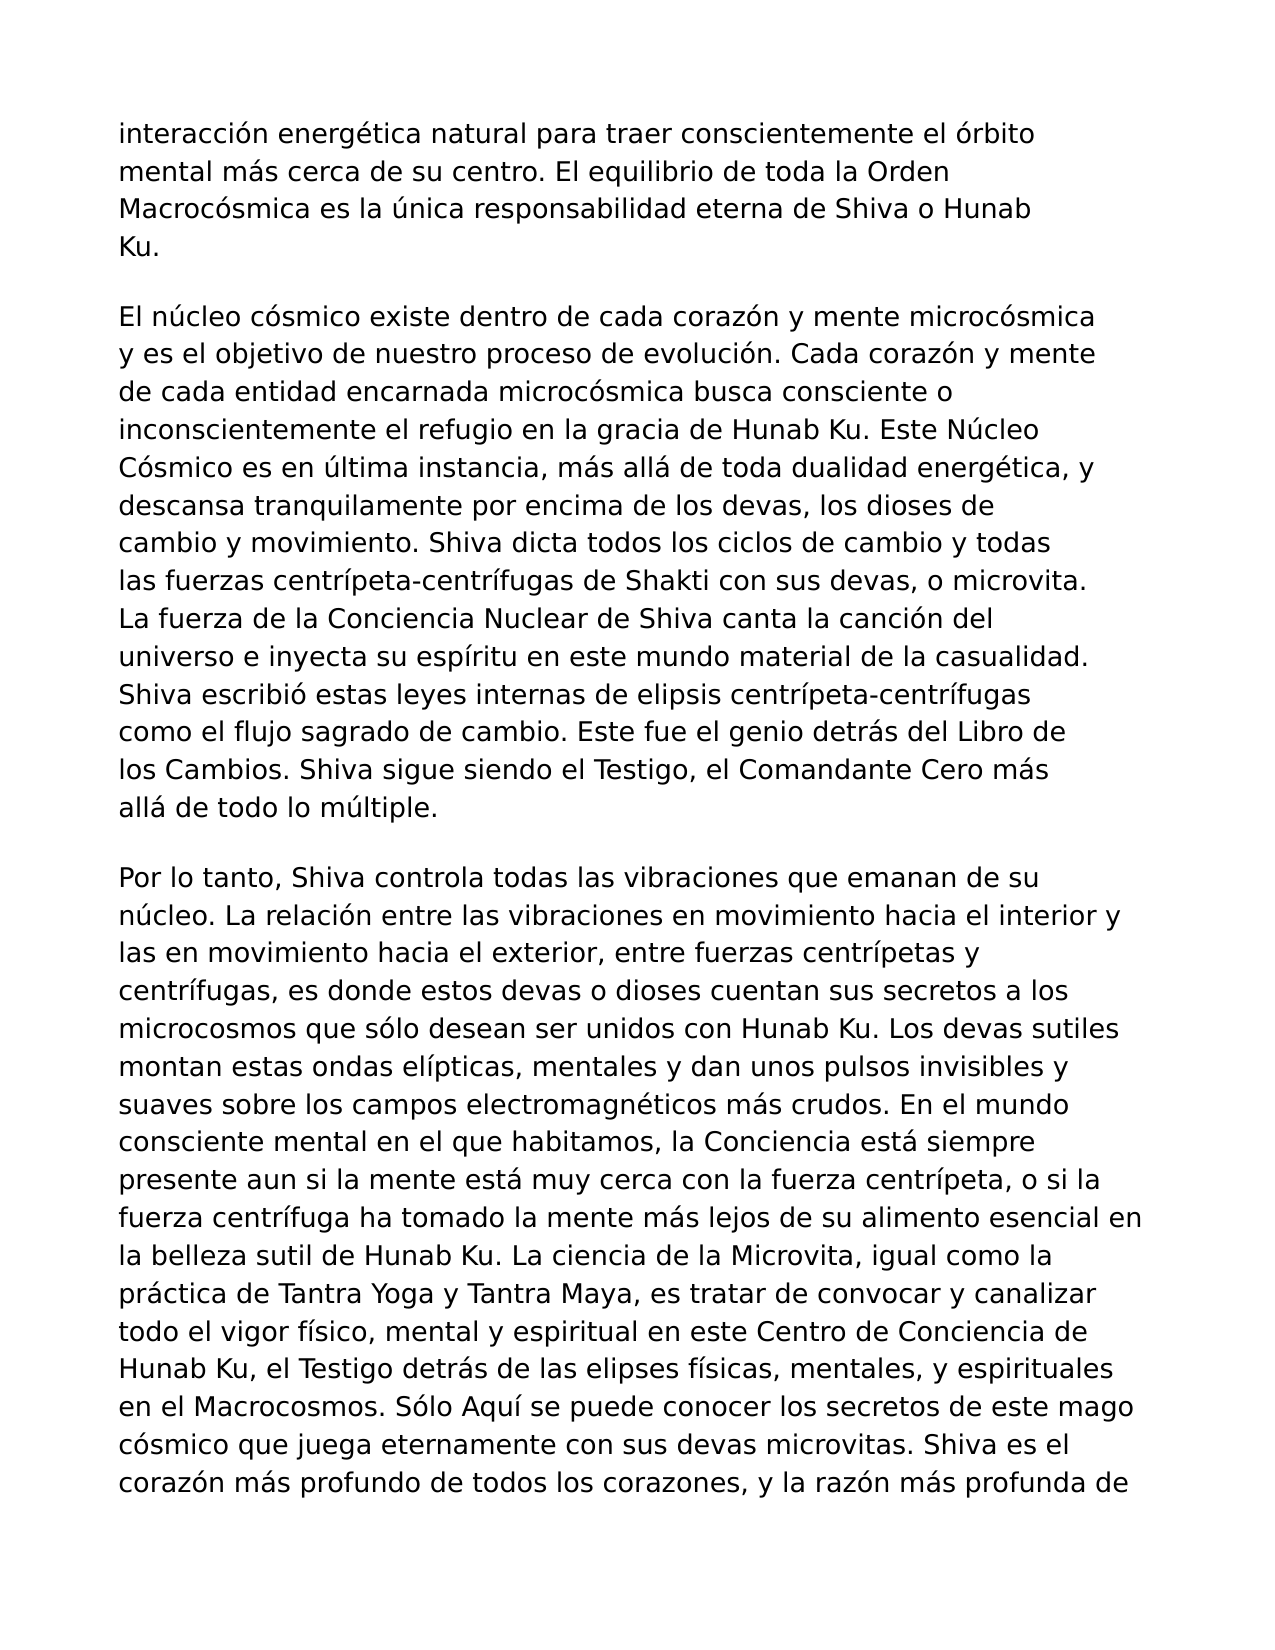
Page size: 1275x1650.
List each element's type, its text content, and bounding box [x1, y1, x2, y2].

text interacción energética natural para traer conscientemente el órbito mental más cerca de su centro. El equilibrio de toda la Orden Macrocósmica es la única responsabilidad eterna de Shiva o Hunab Ku. [118, 118, 1068, 263]
text Por lo tanto, Shiva controla todas las vibraciones que emanan de su núcleo. La relación entre las vibraciones en movimiento hacia el interior y las en movimiento hacia el exterior, entre fuerzas centrípetas y centrífugas, es donde estos devas o dioses cuentan sus secretos a los microcosmos que sólo desean ser unidos con Hunab Ku. Los devas sutiles montan estas ondas elípticas, mentales y dan unos pulsos invisibles y suaves sobre los campos electromagnéticos más crudos. En el mundo consciente mental en el que habitamos, la Conciencia está siempre presente aun si la mente está muy cerca con la fuerza centrípeta, o si la fuerza centrífuga ha tomado la mente más lejos de su alimento esencial en la belleza sutil de Hunab Ku. La ciencia de la Microvita, igual como la práctica de Tantra Yoga y Tantra Maya, es tratar de convocar y canalizar todo el vigor físico, mental y espiritual en este Centro de Conciencia de Hunab Ku, el Testigo detrás de las elipses físicas, mentales, y espirituales en el Macrocosmos. Sólo Aquí se puede conocer los secretos de este mago cósmico que juega eternamente con sus devas microvitas. Shiva es el corazón más profundo de todos los corazones, y la razón más profunda de [118, 862, 1146, 1499]
text El núcleo cósmico existe dentro de cada corazón y mente microcósmica y es el objetivo de nuestro proceso de evolución. Cada corazón y mente de cada entidad encarnada microcósmica busca consciente o inconscientemente el refugio en la gracia de Hunab Ku. Este Núcleo Cósmico es en última instancia, más allá de toda dualidad energética, y descansa tranquilamente por encima de los devas, los dioses de cambio y movimiento. Shiva dicta todos los ciclos de cambio y todas las fuerzas centrípeta-centrífugas de Shakti con sus devas, o microvita. La fuerza de la Conciencia Nuclear de Shiva canta la canción del universo e inyecta su espíritu en este mundo material de la casualidad. Shiva escribió estas leyes internas de elipsis centrípeta-centrífugas como el flujo sagrado de cambio. Este fue el genio detrás del Libro de los Cambios. Shiva sigue siendo el Testigo, el Comandante Cero más allá de todo lo múltiple. [118, 301, 1098, 824]
